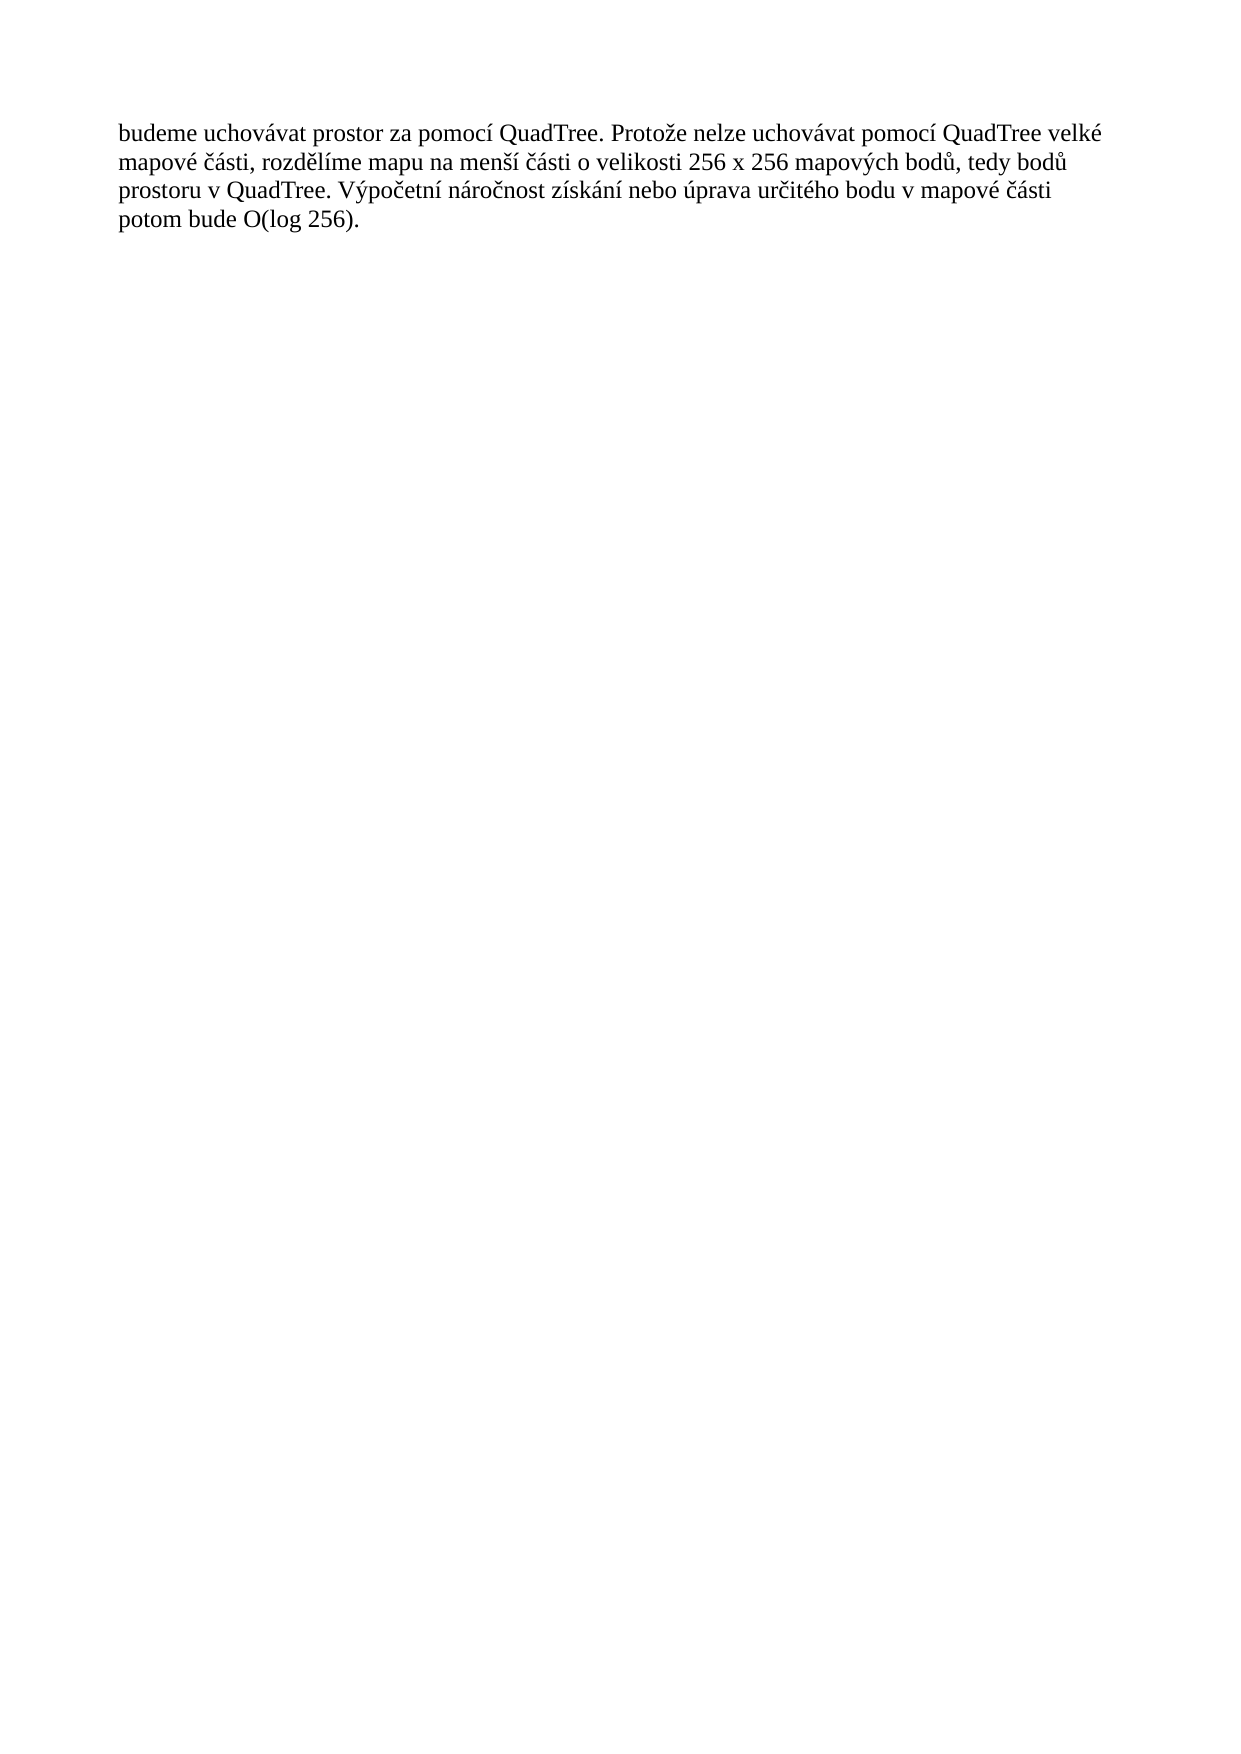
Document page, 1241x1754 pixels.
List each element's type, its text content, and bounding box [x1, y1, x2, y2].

text budeme uchovávat prostor za pomocí QuadTree. Protože nelze uchovávat pomocí QuadTree velké mapové části, rozdělíme mapu na menší části o velikosti 256 x 256 mapových bodů, tedy bodů prostoru v QuadTree. Výpočetní náročnost získání nebo úprava určitého bodu v mapové části potom bude O(log 256). [118, 118, 1122, 233]
